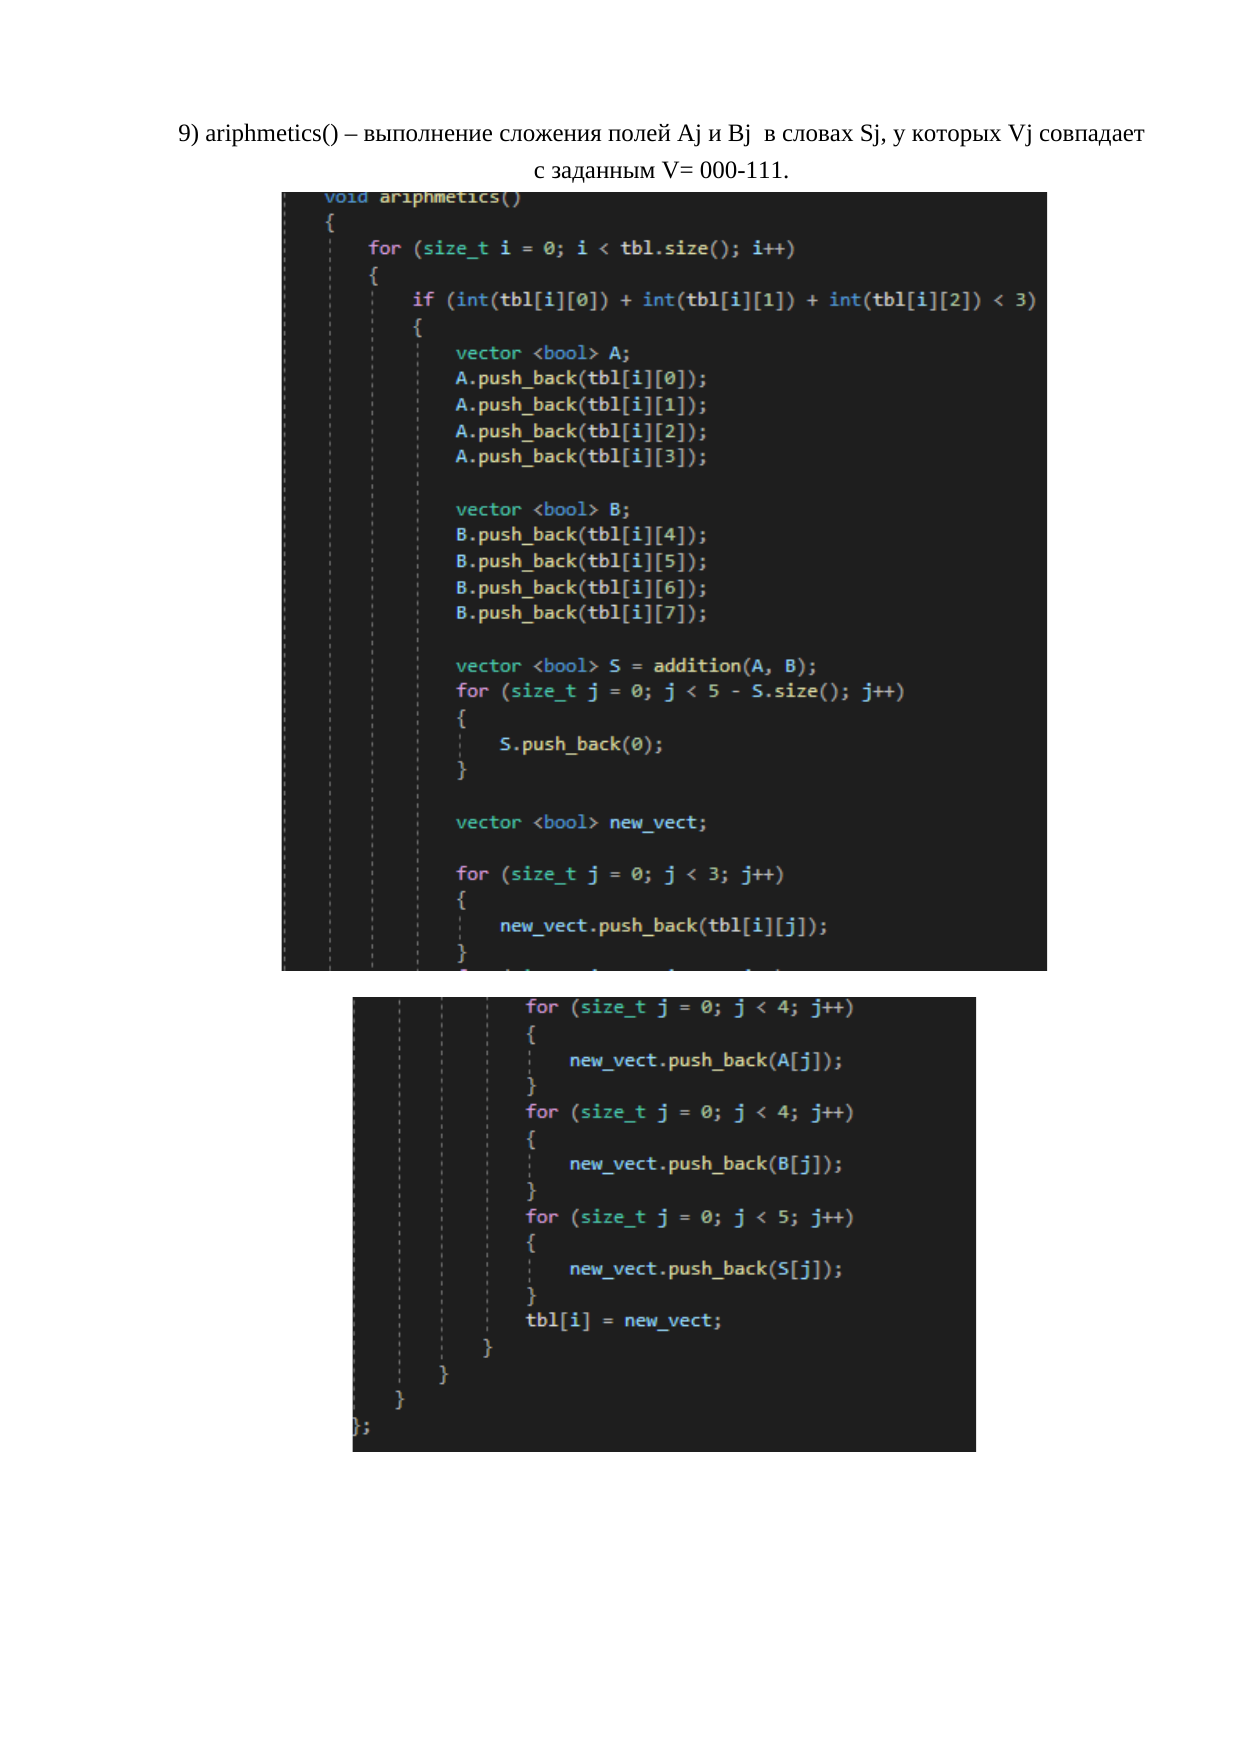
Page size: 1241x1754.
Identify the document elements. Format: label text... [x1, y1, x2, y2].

text 9) ariphmetics() – выполнение сложения полей Aj и Bj в словах Sj, у которых Vj совпадает с заданным V= 000-111. [177, 118, 1146, 184]
